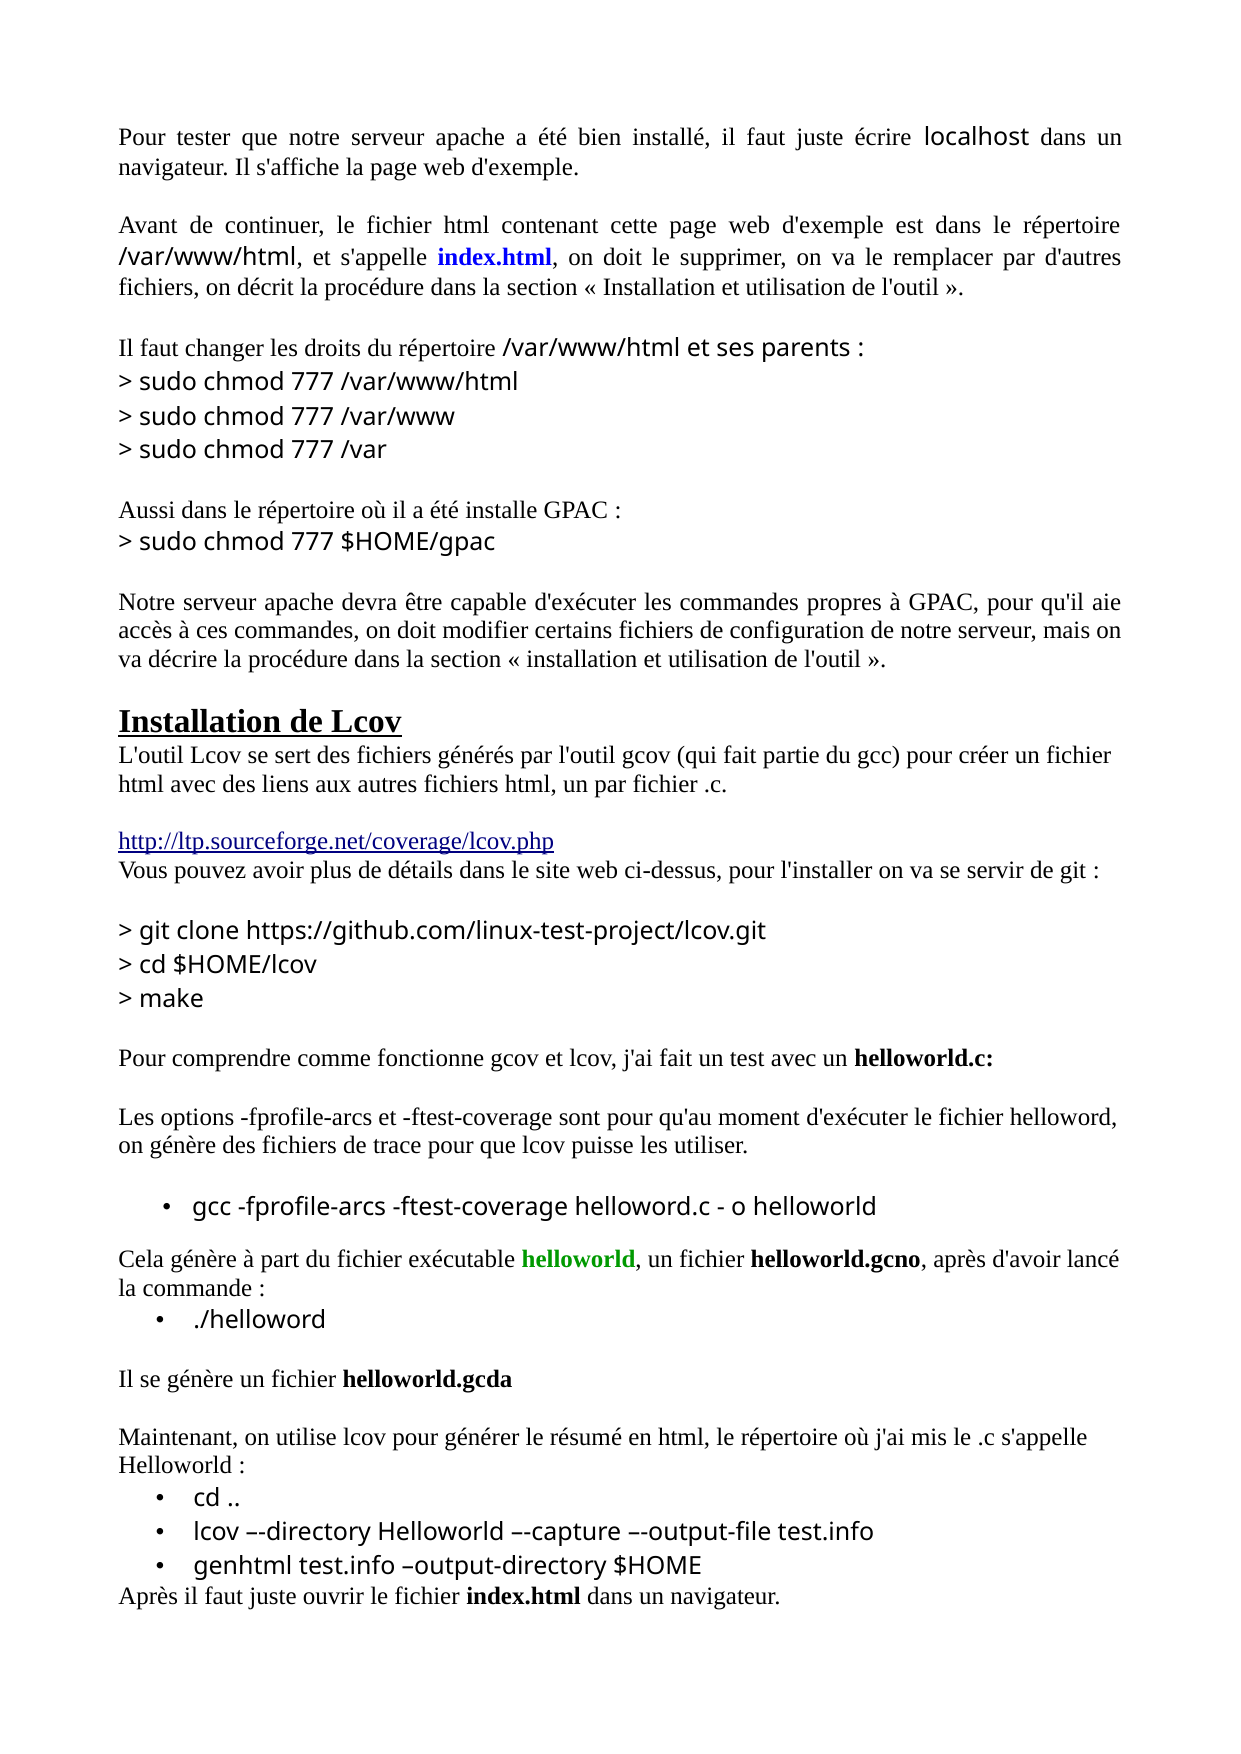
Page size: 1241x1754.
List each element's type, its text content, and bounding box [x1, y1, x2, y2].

list gcc -fprofile-arcs -ftest-coverage helloword.c - o helloworld [162, 1188, 1122, 1223]
text http://ltp.sourceforge.net/coverage/lcov.php [118, 826, 1122, 855]
text Les options -fprofile-arcs et -ftest-coverage sont pour qu'au moment d'exécuter le fichier helloword, on génère des fichiers de trace pour que lcov puisse les utiliser. [118, 1102, 1122, 1159]
text Installation de Lcov [118, 702, 1122, 740]
list lcov –-directory Helloworld –-capture –-output-file test.info [156, 1513, 1122, 1547]
text > sudo chmod 777 /var/www/html [118, 364, 1122, 398]
text Pour tester que notre serveur apache a été bien installé, il faut juste écrire localhost dans un navigateur. Il s'affiche la page web d'exemple. [118, 118, 1122, 181]
list ./helloword [156, 1301, 1122, 1336]
text > sudo chmod 777 /var/www [118, 398, 1122, 432]
text Il faut changer les droits du répertoire /var/www/html et ses parents : [118, 330, 1122, 364]
text > sudo chmod 777 /var [118, 432, 1122, 466]
text Après il faut juste ouvrir le fichier index.html dans un navigateur. [118, 1581, 1122, 1610]
text > git clone https://github.com/linux-test-project/lcov.git [118, 912, 1122, 946]
text Avant de continuer, le fichier html contenant cette page web d'exemple est dans le répertoire /var/www/html, et s'appelle index.html, on doit le supprimer, on va le remplacer par d'autres fichiers, on décrit la procédure dans la section « Installation et utilisation de l'outil ». [118, 210, 1122, 301]
list genhtml test.info –output-directory $HOME [156, 1547, 1122, 1581]
text > sudo chmod 777 $HOME/gpac [118, 524, 1122, 558]
text Notre serveur apache devra être capable d'exécuter les commandes propres à GPAC, pour qu'il aie accès à ces commandes, on doit modifier certains fichiers de configuration de notre serveur, mais on va décrire la procédure dans la section « installation et utilisation de l'outil ». [118, 587, 1122, 673]
text Cela génère à part du fichier exécutable helloworld, un fichier helloworld.gcno, après d'avoir lancé la commande : [118, 1244, 1122, 1301]
text > cd $HOME/lcov [118, 946, 1122, 981]
list cd .. [156, 1479, 1122, 1513]
text L'outil Lcov se sert des fichiers générés par l'outil gcov (qui fait partie du gcc) pour créer un fichier html avec des liens aux autres fichiers html, un par fichier .c. [118, 740, 1122, 797]
text Il se génère un fichier helloworld.gcda [118, 1364, 1122, 1393]
text > make [118, 981, 1122, 1014]
text Maintenant, on utilise lcov pour générer le résumé en html, le répertoire où j'ai mis le .c s'appelle Helloworld : [118, 1422, 1122, 1479]
text Vous pouvez avoir plus de détails dans le site web ci-dessus, pour l'installer on va se servir de git : [118, 855, 1122, 884]
text Pour comprendre comme fonctionne gcov et lcov, j'ai fait un test avec un helloworld.c: [118, 1043, 1122, 1072]
text Aussi dans le répertoire où il a été installe GPAC : [118, 495, 1122, 524]
